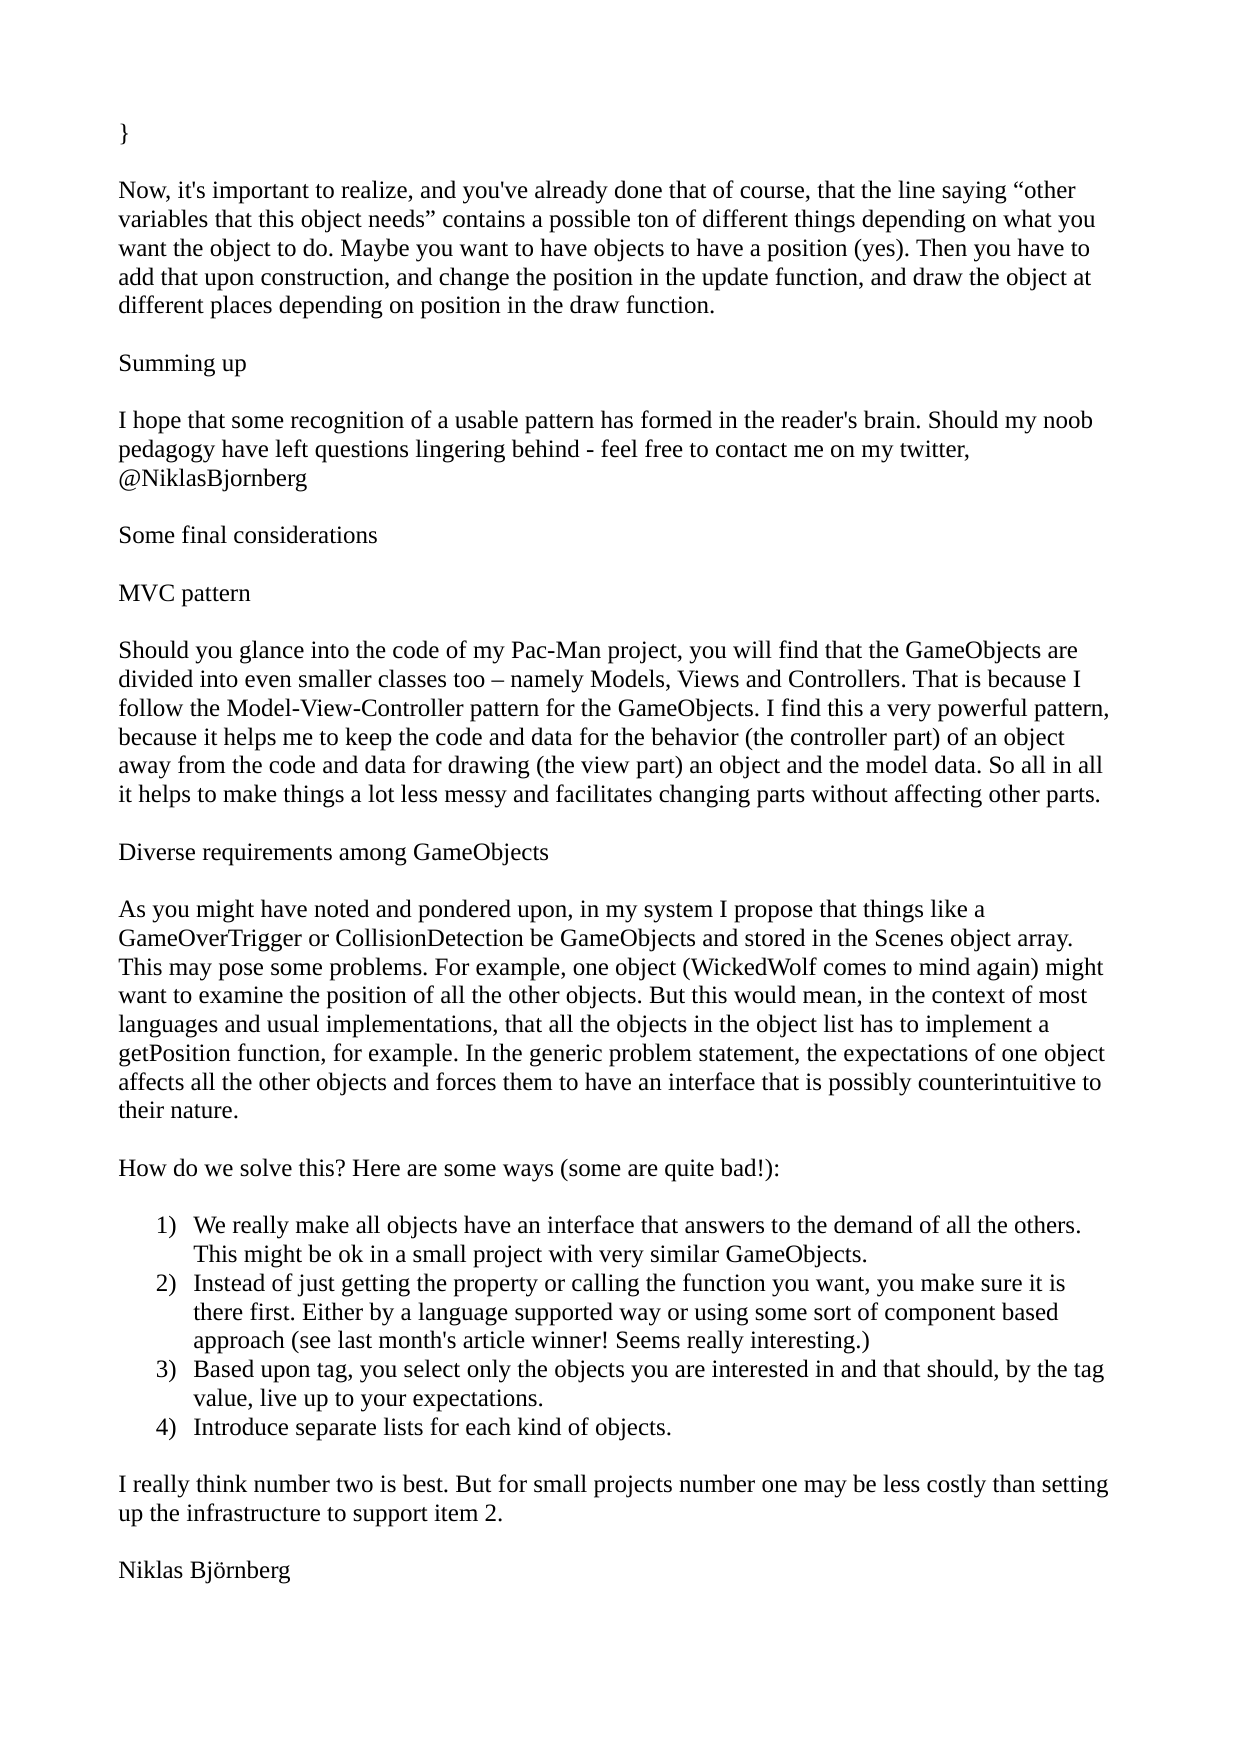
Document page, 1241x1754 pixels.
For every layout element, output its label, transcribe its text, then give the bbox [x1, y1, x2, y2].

list Based upon tag, you select only the objects you are interested in and that should, by the tag value, live up to your expectations. [156, 1354, 1122, 1412]
text I hope that some recognition of a usable pattern has formed in the reader's brain. Should my noob pedagogy have left questions lingering behind - feel free to contact me on my twitter, @NiklasBjornberg [118, 406, 1122, 492]
list Introduce separate lists for each kind of objects. [156, 1412, 1122, 1441]
list Instead of just getting the property or calling the function you want, you make sure it is there first. Either by a language supported way or using some sort of component based approach (see last month's article winner! Seems really interesting.) [156, 1268, 1122, 1354]
text As you might have noted and pondered upon, in my system I propose that things like a GameOverTrigger or CollisionDetection be GameObjects and stored in the Scenes object array. This may pose some problems. For example, one object (WickedWolf comes to mind again) might want to examine the position of all the other objects. But this would mean, in the context of most languages and usual implementations, that all the objects in the object list has to implement a getPosition function, for example. In the generic problem statement, the expectations of one object affects all the other objects and forces them to have an interface that is possibly counterintuitive to their nature. [118, 894, 1122, 1124]
text Summing up [118, 348, 1122, 377]
text How do we solve this? Here are some ways (some are quite bad!): [118, 1153, 1122, 1182]
text MVC pattern [118, 578, 1122, 607]
text Should you glance into the code of my Pac-Man project, you will find that the GameObjects are divided into even smaller classes too – namely Models, Views and Controllers. That is because I follow the Model-View-Controller pattern for the GameObjects. I find this a very powerful pattern, because it helps me to keep the code and data for the behavior (the controller part) of an object away from the code and data for drawing (the view part) an object and the model data. So all in all it helps to make things a lot less messy and facilitates changing parts without affecting other parts. [118, 636, 1122, 808]
list We really make all objects have an interface that answers to the demand of all the others. This might be ok in a small project with very similar GameObjects. [156, 1211, 1122, 1268]
text Diverse requirements among GameObjects [118, 837, 1122, 866]
text Some final considerations [118, 521, 1122, 549]
text } [118, 118, 1122, 147]
text Now, it's important to realize, and you've already done that of course, that the line saying “other variables that this object needs” contains a possible ton of different things depending on what you want the object to do. Maybe you want to have objects to have a position (yes). Then you have to add that upon construction, and change the position in the update function, and draw the object at different places depending on position in the draw function. [118, 176, 1122, 319]
text I really think number two is best. But for small projects number one may be less costly than setting up the infrastructure to support item 2. [118, 1469, 1122, 1527]
text Niklas Björnberg [118, 1556, 1122, 1584]
